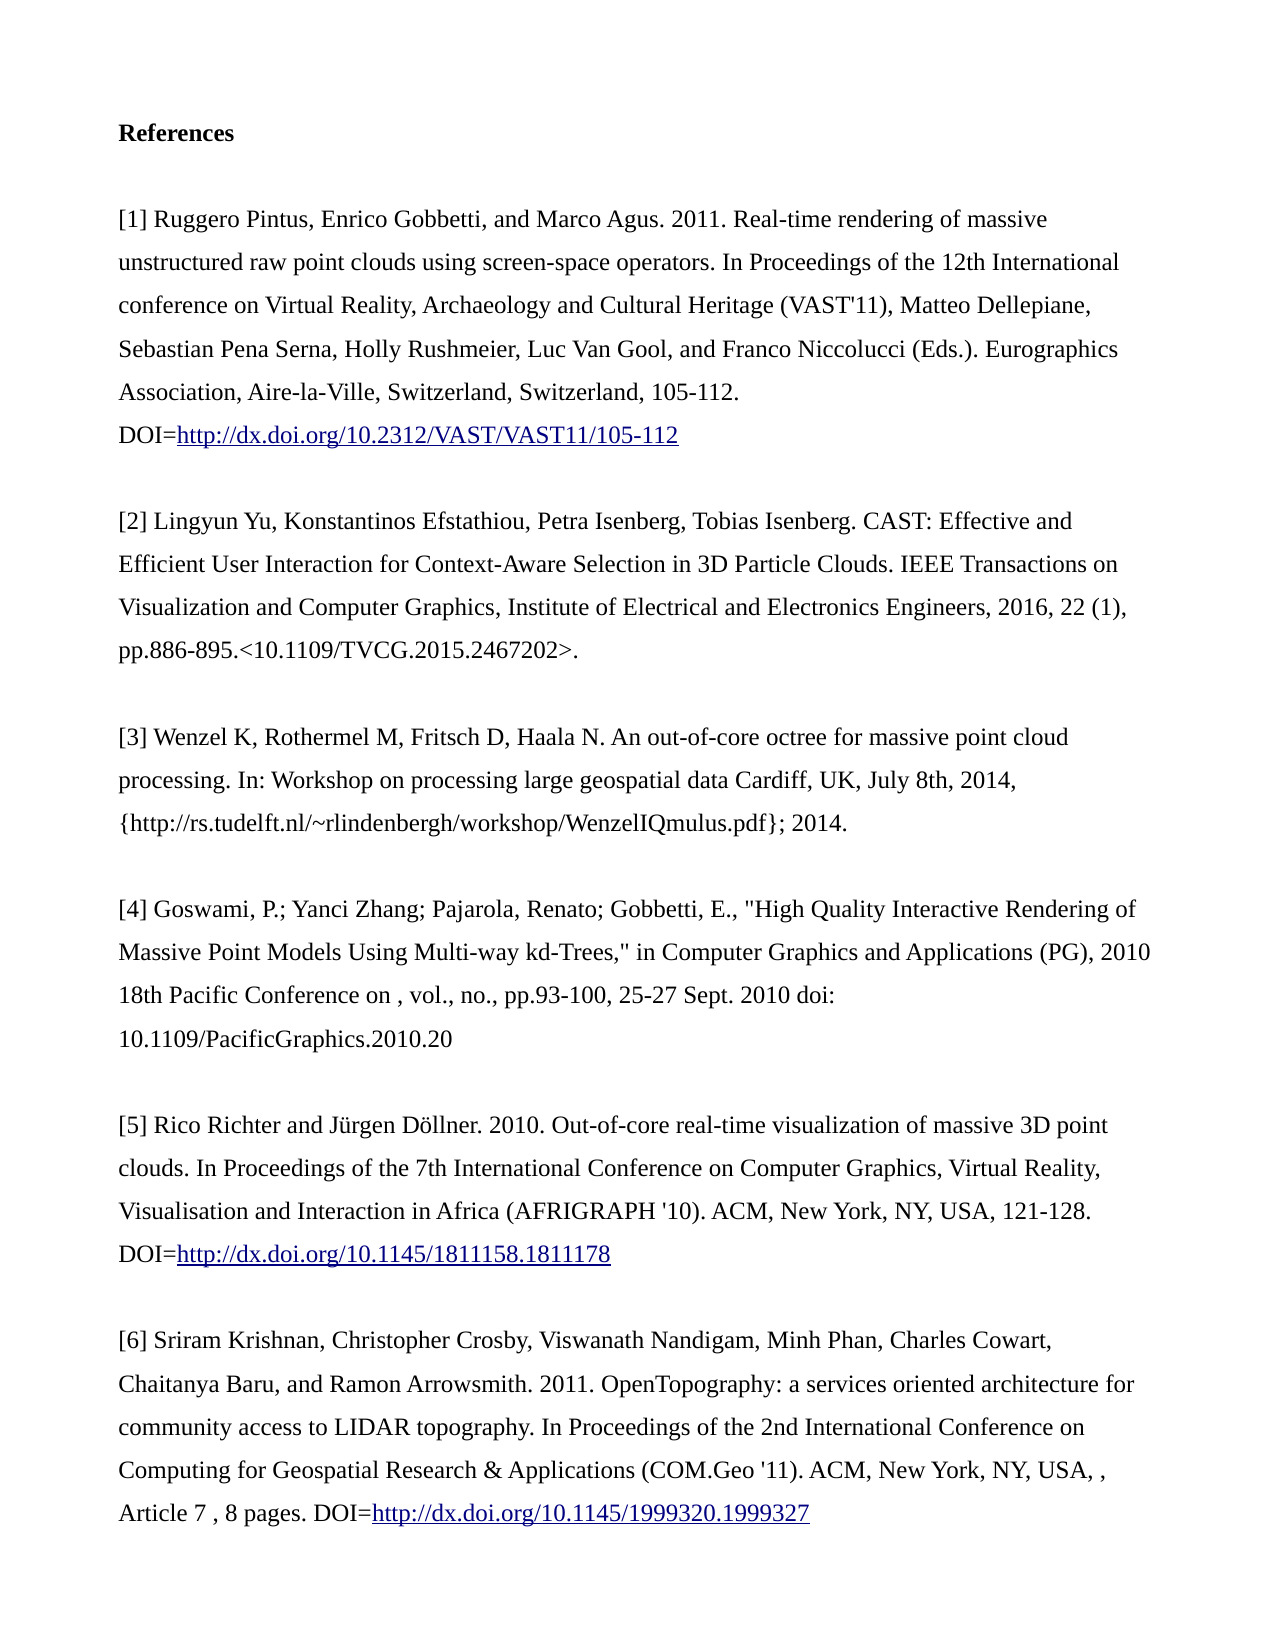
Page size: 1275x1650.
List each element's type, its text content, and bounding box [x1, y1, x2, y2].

text [1] Ruggero Pintus, Enrico Gobbetti, and Marco Agus. 2011. Real-time rendering of massive unstructured raw point clouds using screen-space operators. In Proceedings of the 12th International conference on Virtual Reality, Archaeology and Cultural Heritage (VAST'11), Matteo Dellepiane, Sebastian Pena Serna, Holly Rushmeier, Luc Van Gool, and Franco Niccolucci (Eds.). Eurographics Association, Aire-la-Ville, Switzerland, Switzerland, 105-112. DOI=http://dx.doi.org/10.2312/VAST/VAST11/105-112 [118, 204, 1157, 449]
text [6] Sriram Krishnan, Christopher Crosby, Viswanath Nandigam, Minh Phan, Charles Cowart, Chaitanya Baru, and Ramon Arrowsmith. 2011. OpenTopography: a services oriented architecture for community access to LIDAR topography. In Proceedings of the 2nd International Conference on Computing for Geospatial Research & Applications (COM.Geo '11). ACM, New York, NY, USA, , Article 7 , 8 pages. DOI=http://dx.doi.org/10.1145/1999320.1999327 [118, 1326, 1157, 1527]
text [3] Wenzel K, Rothermel M, Fritsch D, Haala N. An out-of-core octree for massive point cloud processing. In: Workshop on processing large geospatial data Cardiff, UK, July 8th, 2014, {http://rs.tudelft.nl/~rlindenbergh/workshop/WenzelIQmulus.pdf}; 2014. [118, 722, 1157, 837]
text [4] Goswami, P.; Yanci Zhang; Pajarola, Renato; Gobbetti, E., "High Quality Interactive Rendering of Massive Point Models Using Multi-way kd-Trees," in Computer Graphics and Applications (PG), 2010 18th Pacific Conference on , vol., no., pp.93-100, 25-27 Sept. 2010 doi: 10.1109/PacificGraphics.2010.20 [118, 894, 1157, 1052]
text [2] Lingyun Yu, Konstantinos Efstathiou, Petra Isenberg, Tobias Isenberg. CAST: Effective and Efficient User Interaction for Context-Aware Selection in 3D Particle Clouds. IEEE Transactions on Visualization and Computer Graphics, Institute of Electrical and Electronics Engineers, 2016, 22 (1), pp.886-895.<10.1109/TVCG.2015.2467202>. [118, 506, 1157, 664]
text References [118, 118, 1157, 147]
text [5] Rico Richter and Jürgen Döllner. 2010. Out-of-core real-time visualization of massive 3D point clouds. In Proceedings of the 7th International Conference on Computer Graphics, Virtual Reality, Visualisation and Interaction in Africa (AFRIGRAPH '10). ACM, New York, NY, USA, 121-128. DOI=http://dx.doi.org/10.1145/1811158.1811178 [118, 1110, 1157, 1268]
